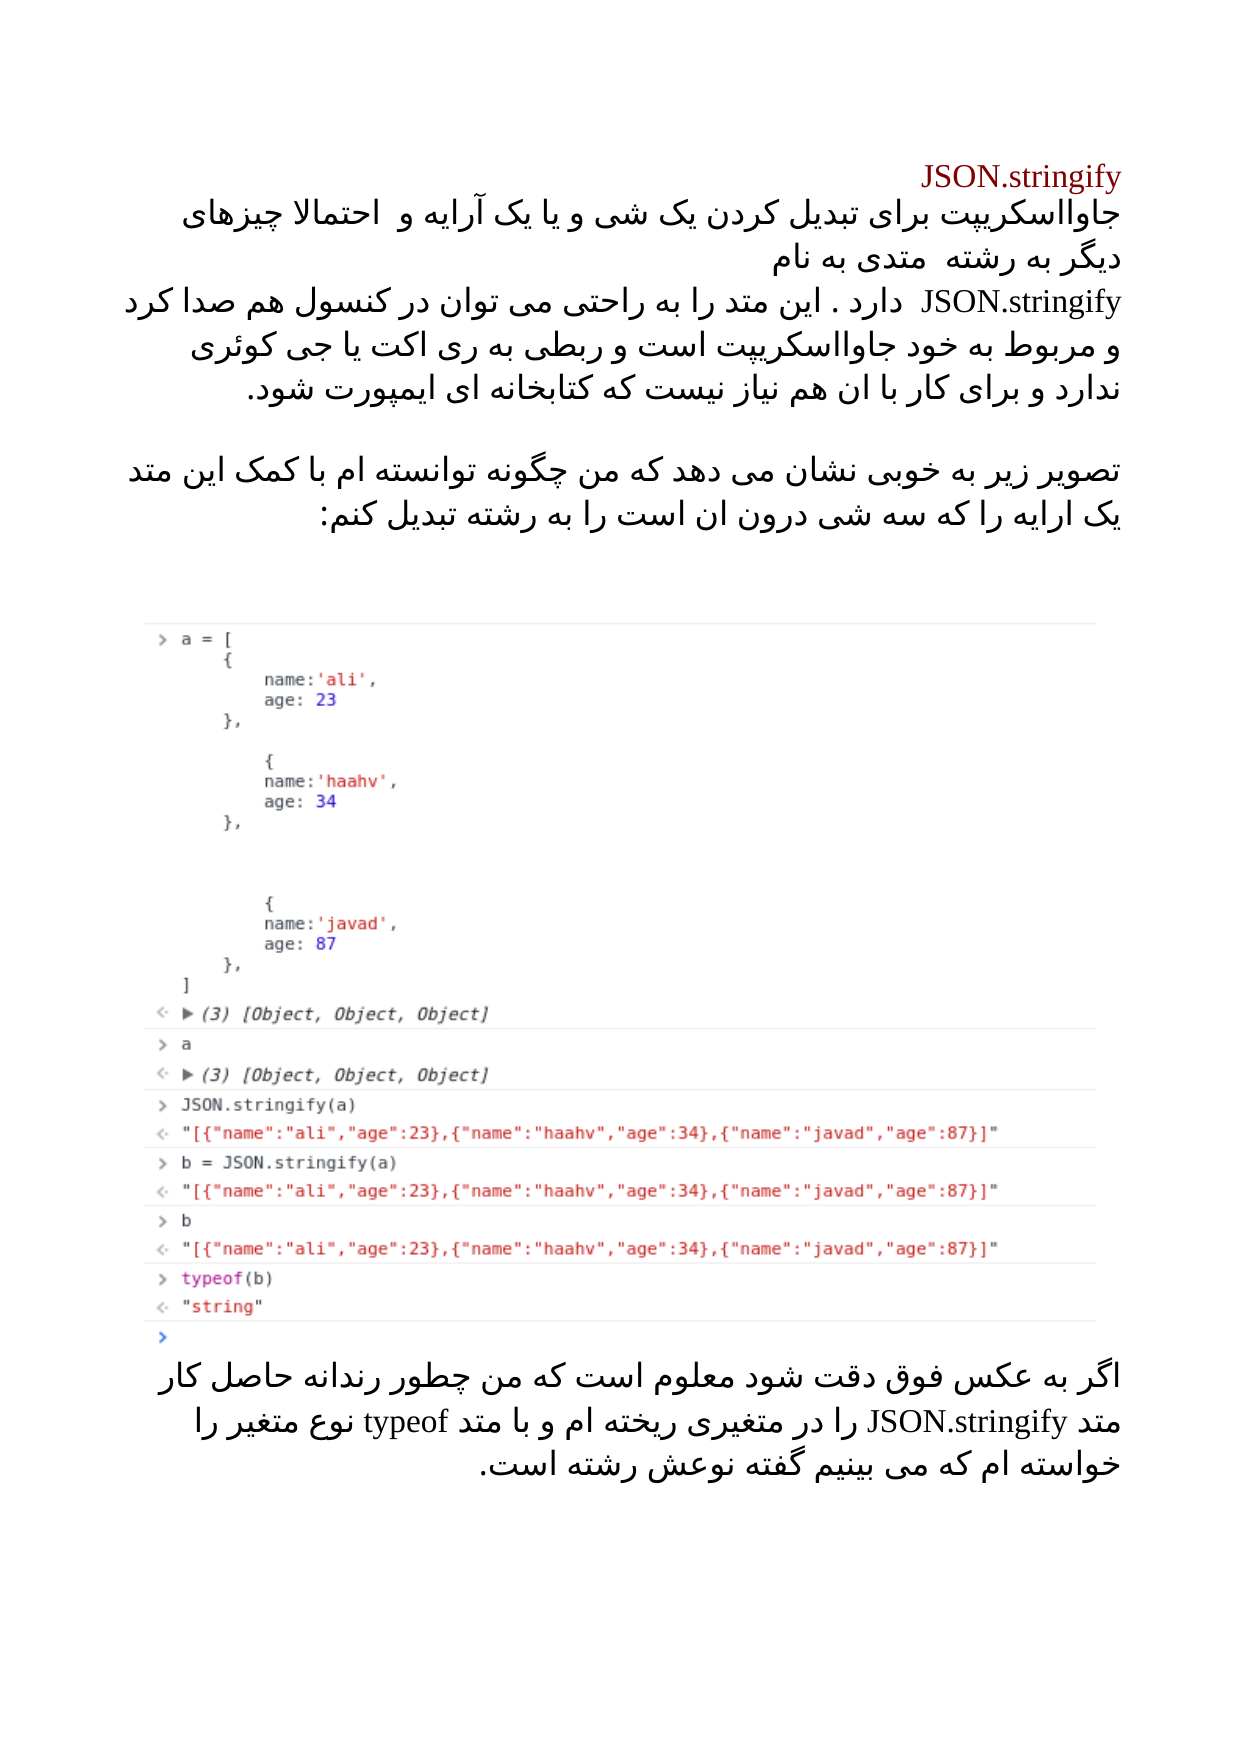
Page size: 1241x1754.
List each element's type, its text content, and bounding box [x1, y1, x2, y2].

text JSON.stringify [118, 156, 1122, 195]
text اگر به عکس فوق دقت شود معلوم است که من چطور رندانه حاصل کار متد JSON.stringify را در متغیری ریخته ام و با متد typeof نوع متغیر را خواسته ام که می بینیم گفته نوعش رشته است. [118, 620, 1122, 1489]
picture [144, 620, 1096, 1358]
text تصویر زیر به خوبی نشان می دهد که من چگونه توانسته ام با کمک این متد یک ارایه را که سه شی درون ان است را به رشته تبدیل کنم: [118, 452, 1122, 620]
text جاوااسکریپت برای تبدیل کردن یک شی و یا یک آرایه و احتمالا چیزهای دیگر به رشته متدی به نام JSON.stringify دارد . این متد را به راحتی می توان در کنسول هم صدا کرد و مربوط به خود جاوااسکریپت است و ربطی به ری اکت یا جی کوئری ندارد و برای کار با ان هم نیاز نیست که کتابخانه ای ایمپورت شود. [118, 195, 1122, 413]
